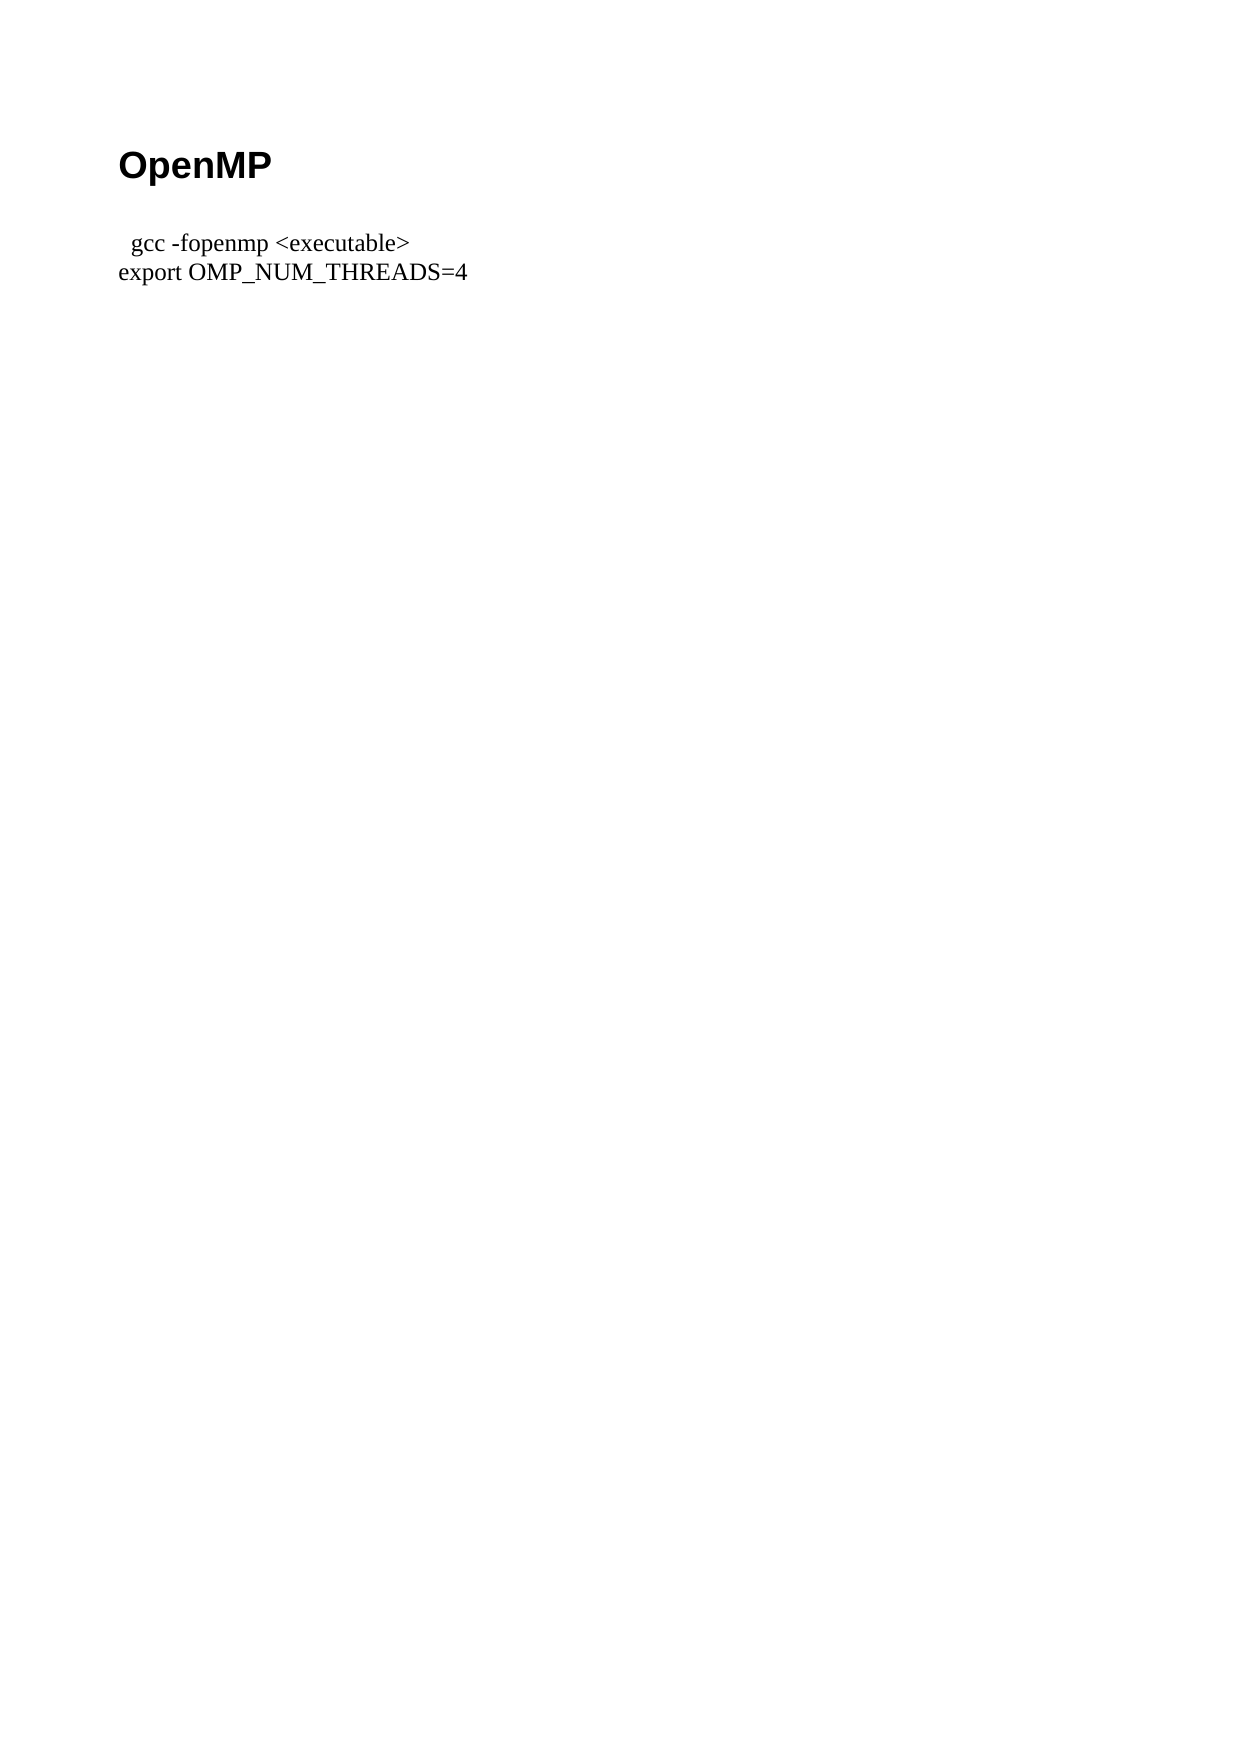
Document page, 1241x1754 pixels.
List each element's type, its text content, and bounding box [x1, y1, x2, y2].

subtitle OpenMP [118, 143, 1122, 187]
text gcc -fopenmp <executable> [118, 228, 1122, 257]
text export OMP_NUM_THREADS=4 [118, 257, 1122, 286]
